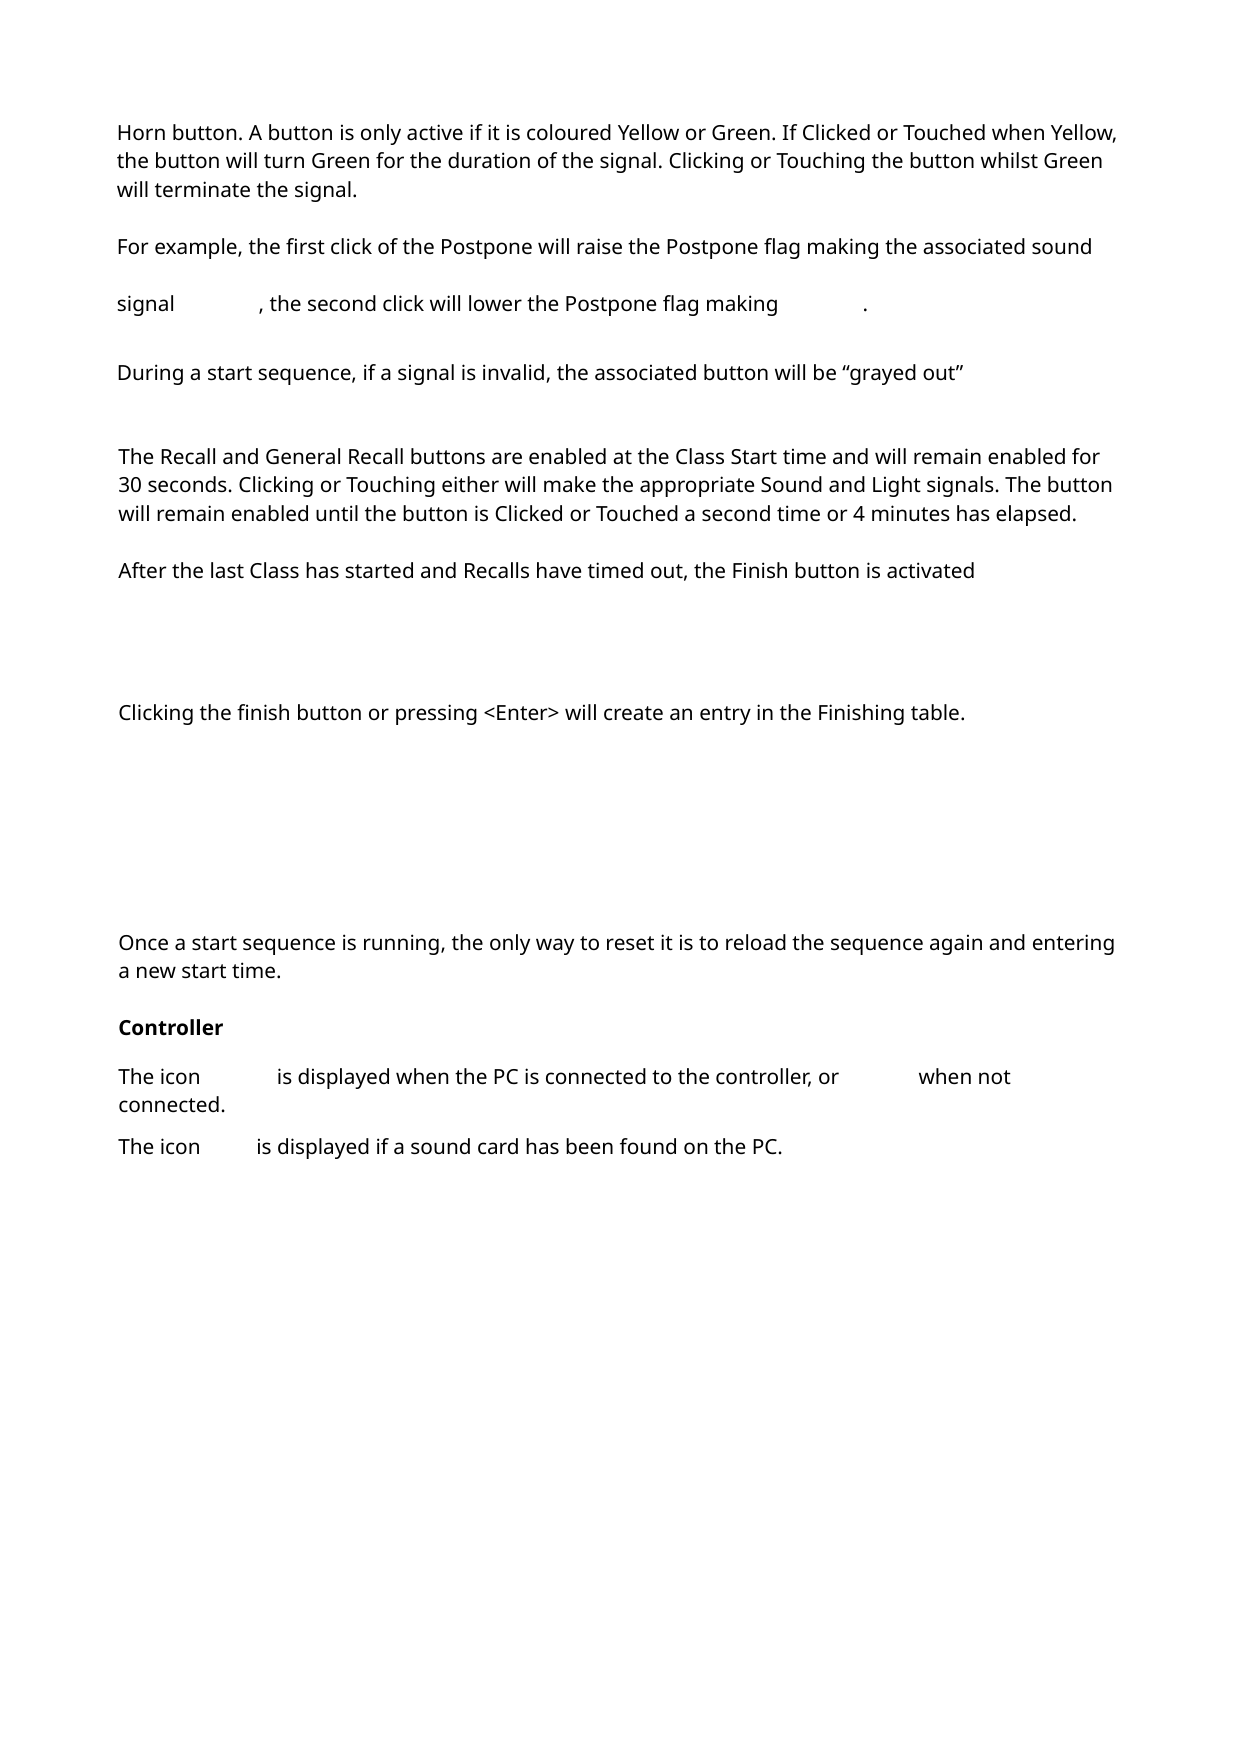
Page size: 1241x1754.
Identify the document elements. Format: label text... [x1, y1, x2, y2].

text During a start sequence, if a signal is invalid, the associated button will be “grayed out” [117, 346, 1122, 414]
text Once a start sequence is running, the only way to reset it is to reload the sequence again and entering a new start time. [118, 928, 1122, 985]
text Controller [118, 1013, 1122, 1042]
text The icon is displayed if a sound card has been found on the PC. [118, 1119, 1122, 1161]
text Horn button. A button is only active if it is coloured Yellow or Green. If Clicked or Touched when Yellow, the button will turn Green for the duration of the signal. Clicking or Touching the button whilst Green will terminate the signal. [117, 118, 1122, 203]
text The icon is displayed when the PC is connected to the controller, or when not connected. [118, 1042, 1122, 1119]
text The Recall and General Recall buttons are enabled at the Class Start time and will remain enabled for 30 seconds. Clicking or Touching either will make the appropriate Sound and Light signals. The button will remain enabled until the button is Clicked or Touched a second time or 4 minutes has elapsed. [118, 442, 1122, 527]
text For example, the first click of the Postpone will raise the Postpone flag making the associated sound signal , the second click will lower the Postpone flag making . [117, 232, 1122, 318]
text Clicking the finish button or pressing <Enter> will create an entry in the Finishing table. [118, 698, 1122, 726]
text After the last Class has started and Recalls have timed out, the Finish button is activated [118, 556, 1122, 584]
